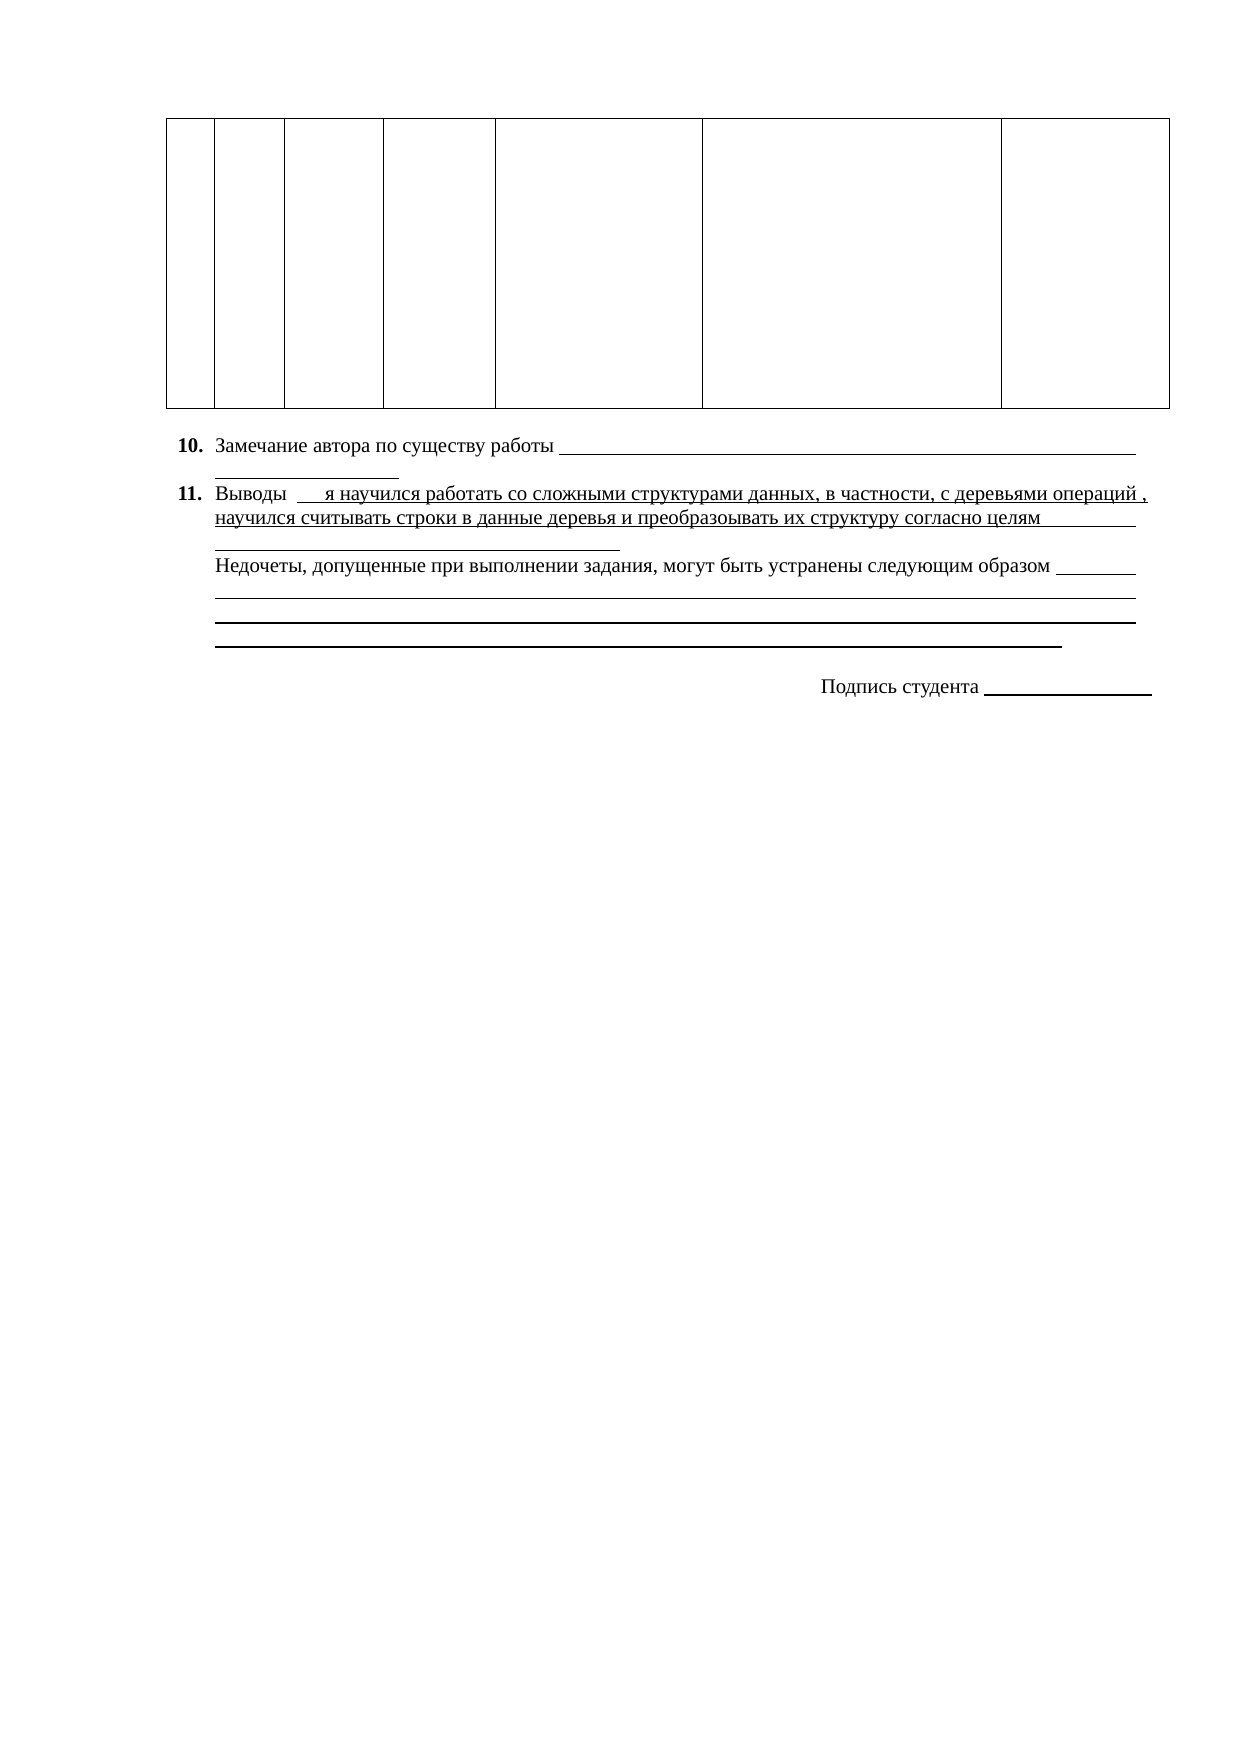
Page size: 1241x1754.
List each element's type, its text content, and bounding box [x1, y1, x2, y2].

table_cell [285, 119, 383, 408]
table_cell [215, 119, 284, 408]
table_cell [384, 119, 495, 408]
list Замечание автора по существу работы [177, 433, 1152, 481]
table_cell [1002, 119, 1169, 408]
text Подпись студента [215, 674, 1152, 698]
list Выводы я научился работать со сложными структурами данных, в частности, с деревьями операций , научился считывать строки в данные деревья и преобразоывать их структуру согласно целям [177, 481, 1152, 553]
table_cell [496, 119, 702, 408]
table_cell [167, 119, 214, 408]
text Недочеты, допущенные при выполнении задания, могут быть устранены следующим образом [215, 553, 1152, 649]
table_cell [703, 119, 1001, 408]
